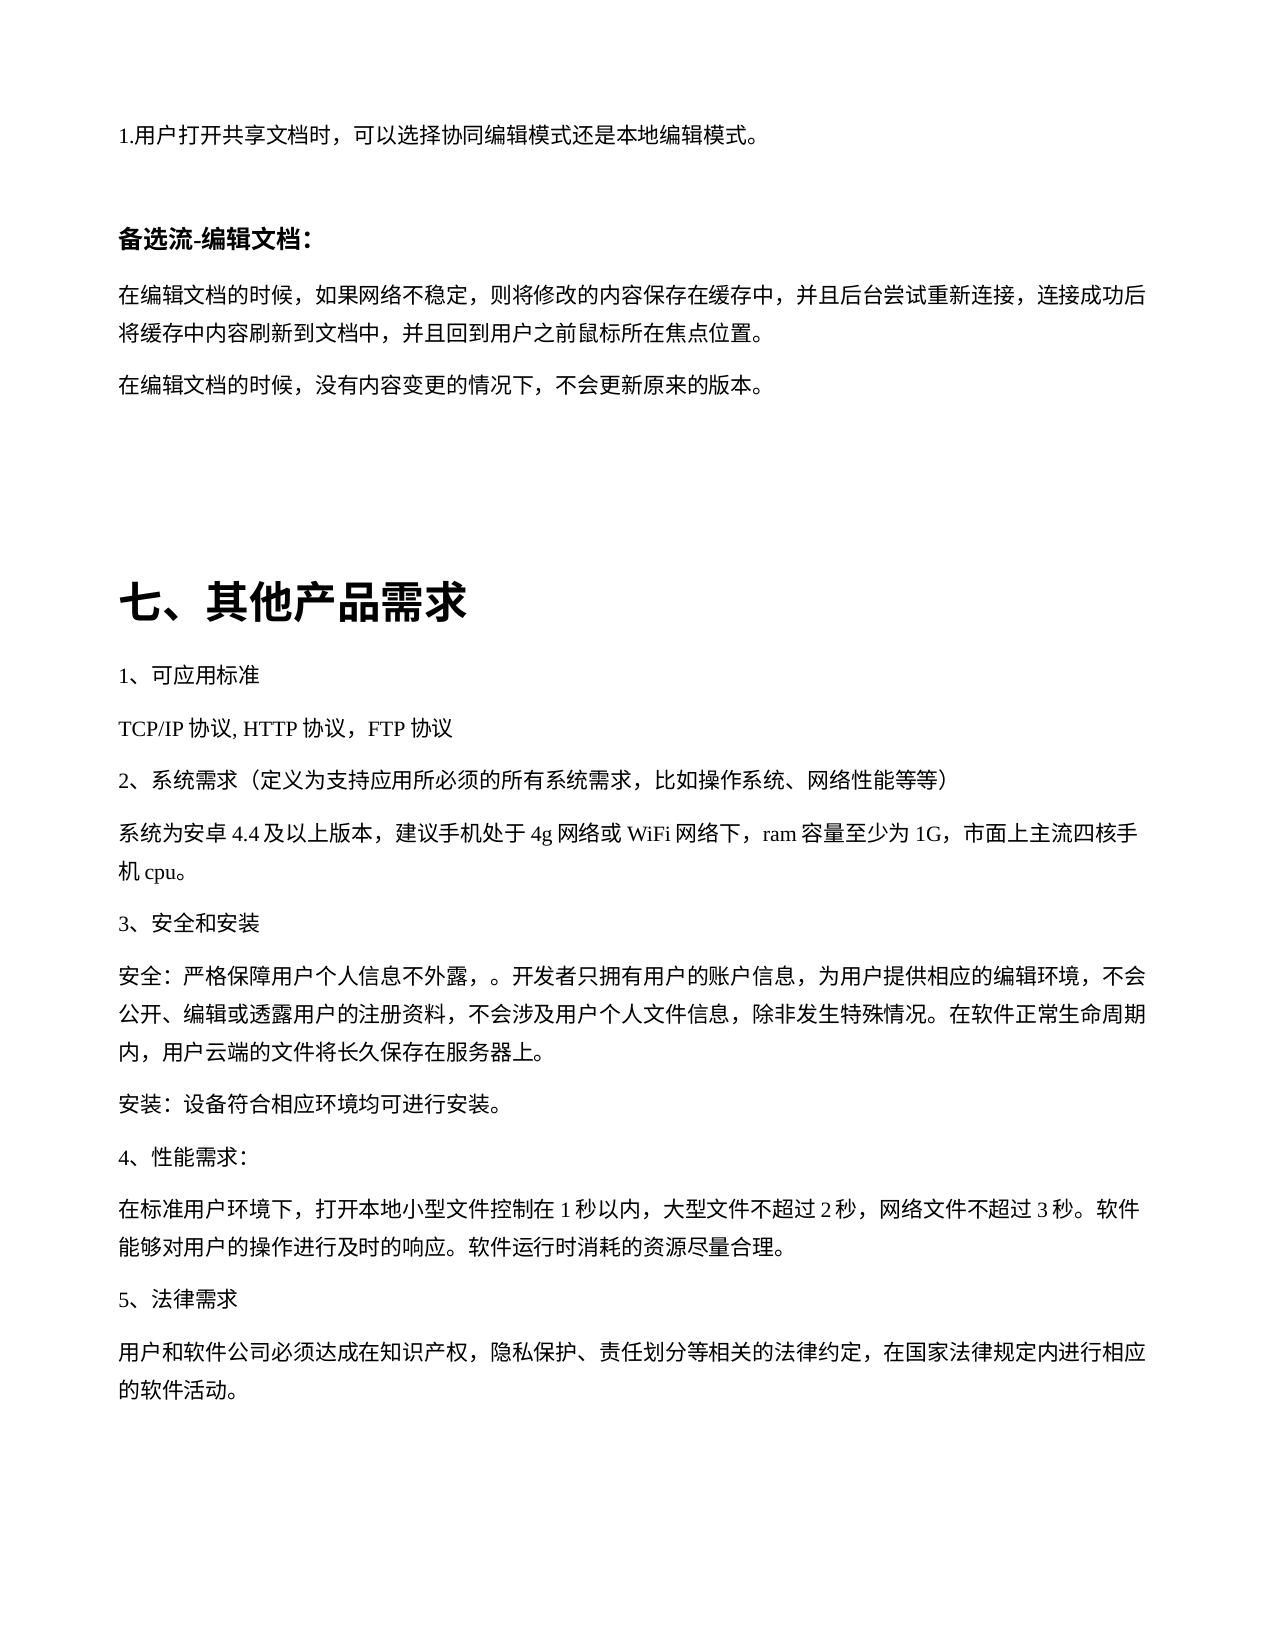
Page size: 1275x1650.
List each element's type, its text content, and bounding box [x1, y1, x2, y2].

text 在编辑文档的时候，没有内容变更的情况下，不会更新原来的版本。 [118, 368, 1157, 400]
text 用户和软件公司必须达成在知识产权，隐私保护、责任划分等相关的法律约定，在国家法律规定内进行相应的软件活动。 [118, 1335, 1157, 1404]
text 在编辑文档的时候，如果网络不稳定，则将修改的内容保存在缓存中，并且后台尝试重新连接，连接成功后将缓存中内容刷新到文档中，并且回到用户之前鼠标所在焦点位置。 [118, 278, 1157, 347]
text 安装：设备符合相应环境均可进行安装。 [118, 1087, 1157, 1119]
text 安全：严格保障用户个人信息不外露，。开发者只拥有用户的账户信息，为用户提供相应的编辑环境，不会公开、编辑或透露用户的注册资料，不会涉及用户个人文件信息，除非发生特殊情况。在软件正常生命周期内，用户云端的文件将长久保存在服务器上。 [118, 959, 1157, 1066]
text 5、法律需求 [118, 1282, 1157, 1314]
text 3、安全和安装 [118, 906, 1157, 938]
text 1、可应用标准 [118, 658, 1157, 690]
text TCP/IP协议, HTTP协议，FTP协议 [118, 711, 1157, 742]
text 系统为安卓4.4及以上版本，建议手机处于4g网络或WiFi网络下，ram容量至少为1G，市面上主流四核手机cpu。 [118, 816, 1157, 885]
text 七、其他产品需求 [118, 568, 1157, 631]
text 备选流-编辑文档： [118, 220, 1157, 256]
text 在标准用户环境下，打开本地小型文件控制在1秒以内，大型文件不超过2秒，网络文件不超过3秒。软件能够对用户的操作进行及时的响应。软件运行时消耗的资源尽量合理。 [118, 1192, 1157, 1262]
text 2、系统需求（定义为支持应用所必须的所有系统需求，比如操作系统、网络性能等等） [118, 763, 1157, 795]
text 4、性能需求： [118, 1139, 1157, 1171]
text 1.用户打开共享文档时，可以选择协同编辑模式还是本地编辑模式。 [118, 118, 1157, 150]
